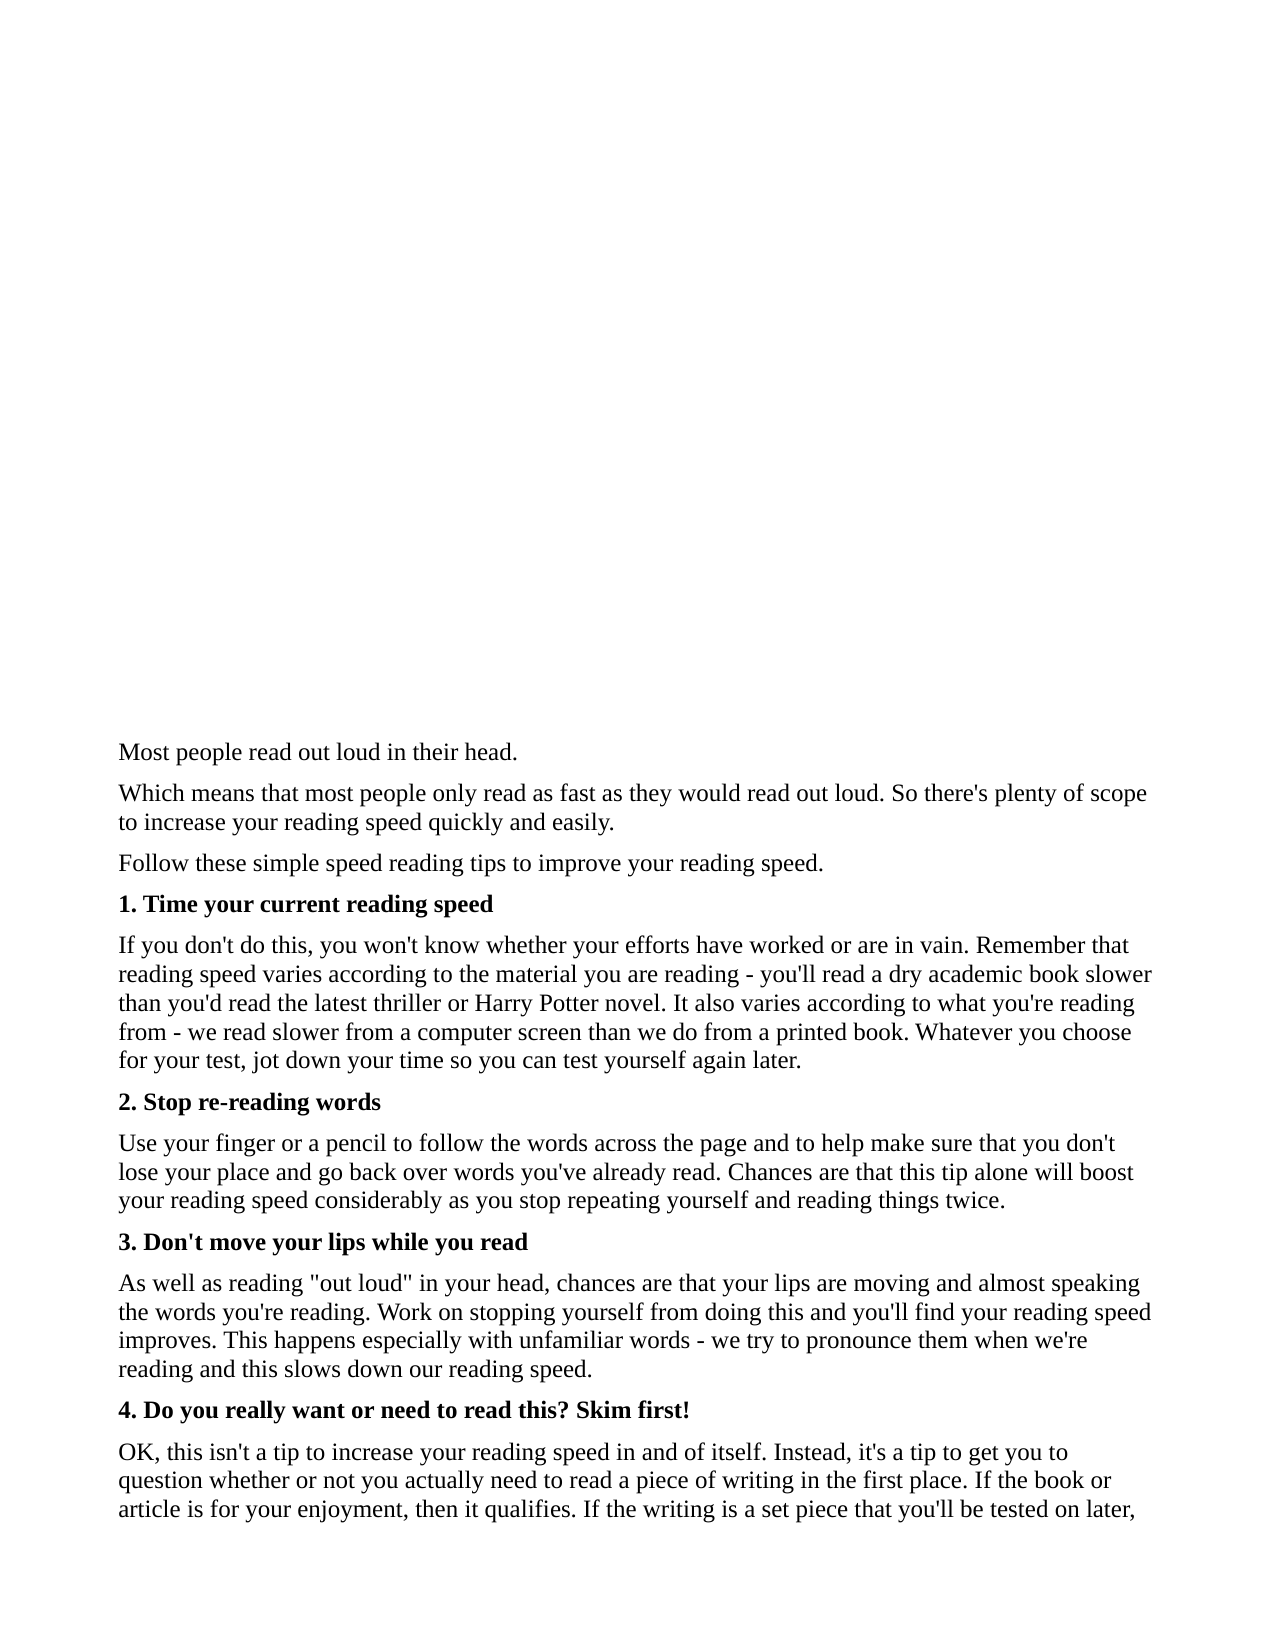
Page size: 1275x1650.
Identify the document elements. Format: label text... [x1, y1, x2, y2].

text Most people read out loud in their head. [118, 737, 1157, 766]
text 2. Stop re-reading words [118, 1087, 1157, 1116]
text 3. Don't move your lips while you read [118, 1227, 1157, 1256]
text As well as reading "out loud" in your head, chances are that your lips are moving and almost speaking the words you're reading. Work on stopping yourself from doing this and you'll find your reading speed improves. This happens especially with unfamiliar words - we try to pronounce them when we're reading and this slows down our reading speed. [118, 1268, 1157, 1383]
text If you don't do this, you won't know whether your efforts have worked or are in vain. Remember that reading speed varies according to the material you are reading - you'll read a dry academic book slower than you'd read the latest thriller or Harry Potter novel. It also varies according to what you're reading from - we read slower from a computer screen than we do from a printed book. Whatever you choose for your test, jot down your time so you can test yourself again later. [118, 931, 1157, 1074]
text 4. Do you really want or need to read this? Skim first! [118, 1396, 1157, 1424]
text 1. Time your current reading speed [118, 889, 1157, 918]
text Use your finger or a pencil to follow the words across the page and to help make sure that you don't lose your place and go back over words you've already read. Chances are that this tip alone will boost your reading speed considerably as you stop repeating yourself and reading things twice. [118, 1128, 1157, 1214]
text Which means that most people only read as fast as they would read out loud. So there's plenty of scope to increase your reading speed quickly and easily. [118, 778, 1157, 836]
text Follow these simple speed reading tips to improve your reading speed. [118, 848, 1157, 877]
text OK, this isn't a tip to increase your reading speed in and of itself. Instead, it's a tip to get you to question whether or not you actually need to read a piece of writing in the first place. If the book or article is for your enjoyment, then it qualifies. If the writing is a set piece that you'll be tested on later, [118, 1437, 1157, 1523]
